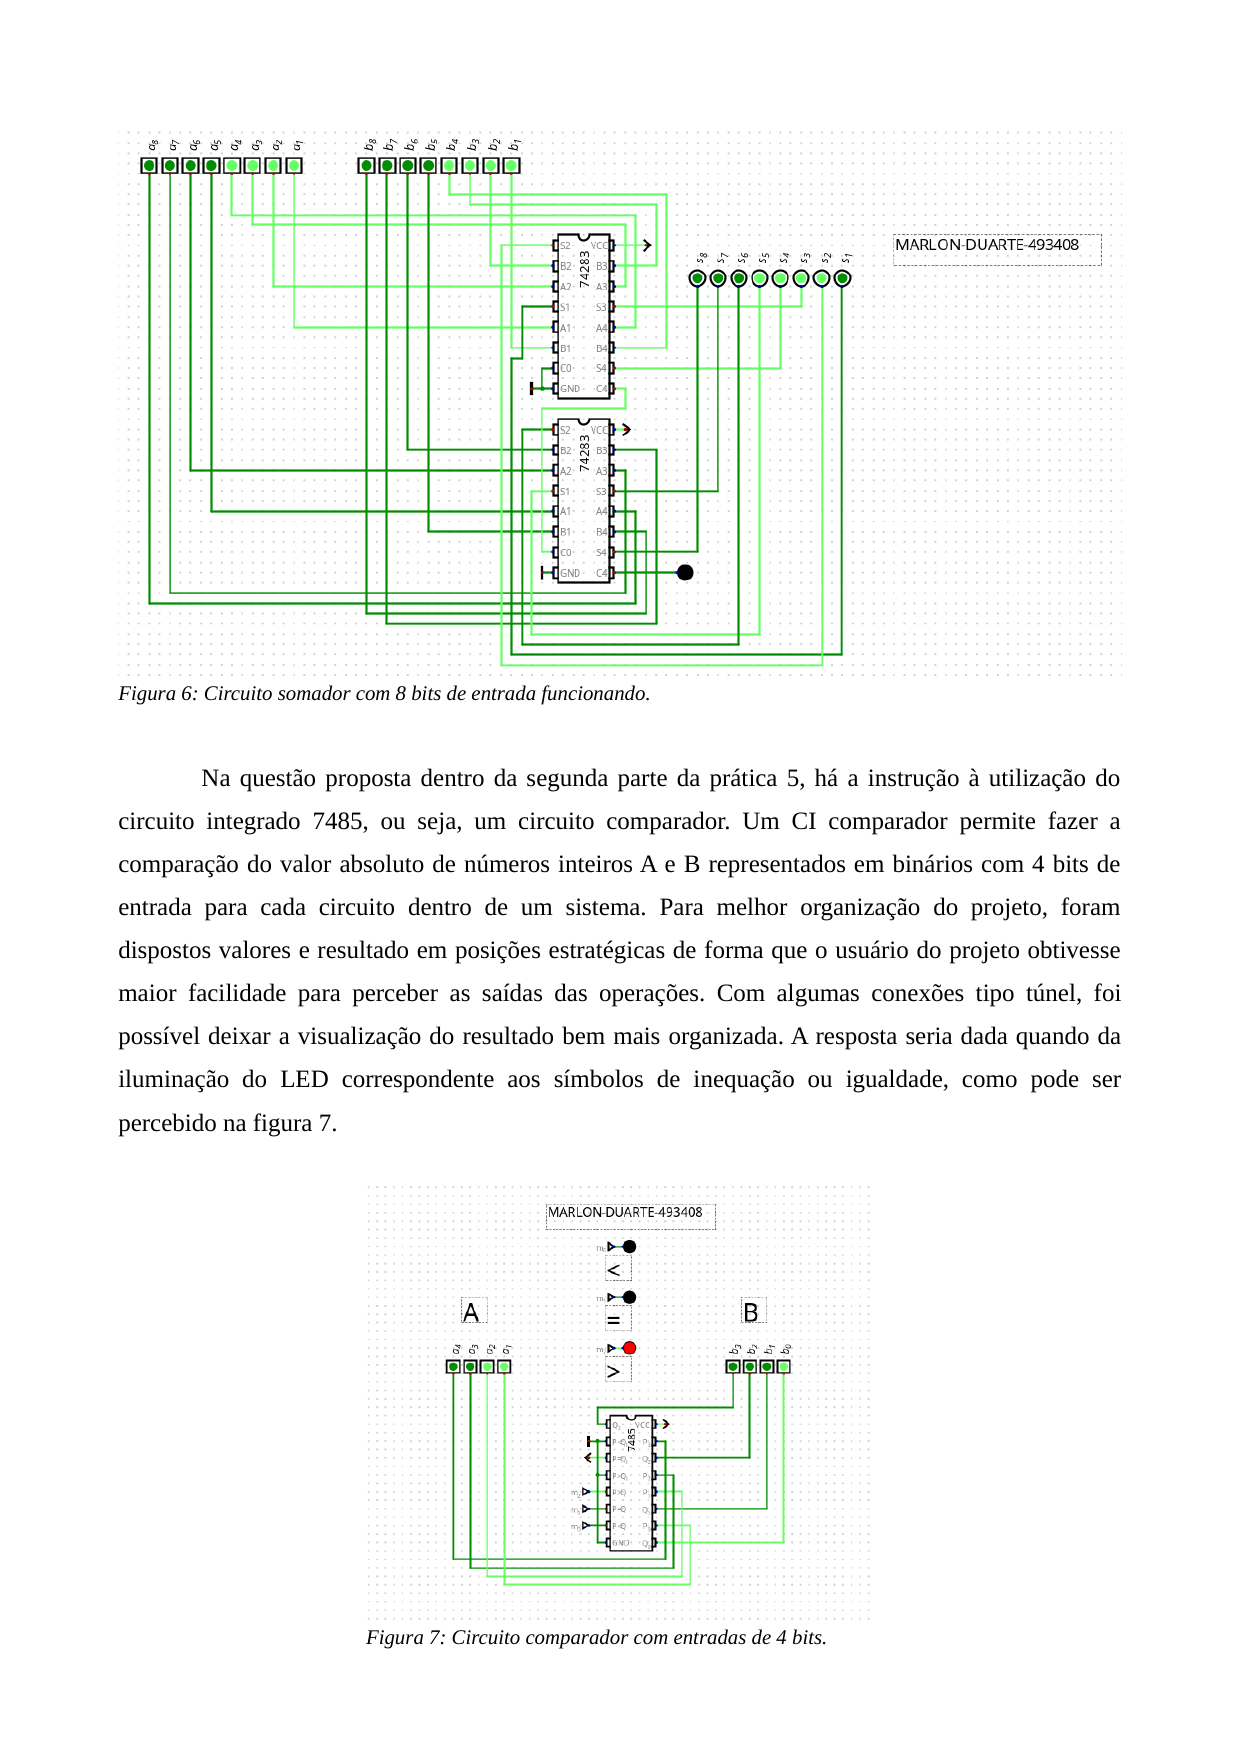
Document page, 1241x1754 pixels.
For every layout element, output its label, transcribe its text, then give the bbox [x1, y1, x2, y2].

text Na questão proposta dentro da segunda parte da prática 5, há a instrução à utilização do circuito integrado 7485, ou seja, um circuito comparador. Um CI comparador permite fazer a comparação do valor absoluto de números inteiros A e B representados em binários com 4 bits de entrada para cada circuito dentro de um sistema. Para melhor organização do projeto, foram dispostos valores e resultado em posições estratégicas de forma que o usuário do projeto obtivesse maior facilidade para perceber as saídas das operações. Com algumas conexões tipo túnel, foi possível deixar a visualização do resultado bem mais organizada. A resposta seria dada quando da iluminação do LED correspondente aos símbolos de inequação ou igualdade, como pode ser percebido na figura 7. [118, 763, 1122, 1136]
picture [365, 1181, 875, 1625]
text Figura 7: Circuito comparador com entradas de 4 bits. [366, 1625, 874, 1649]
text Figura 6: Circuito somador com 8 bits de entrada funcionando. [118, 681, 1122, 705]
picture [118, 130, 1123, 681]
